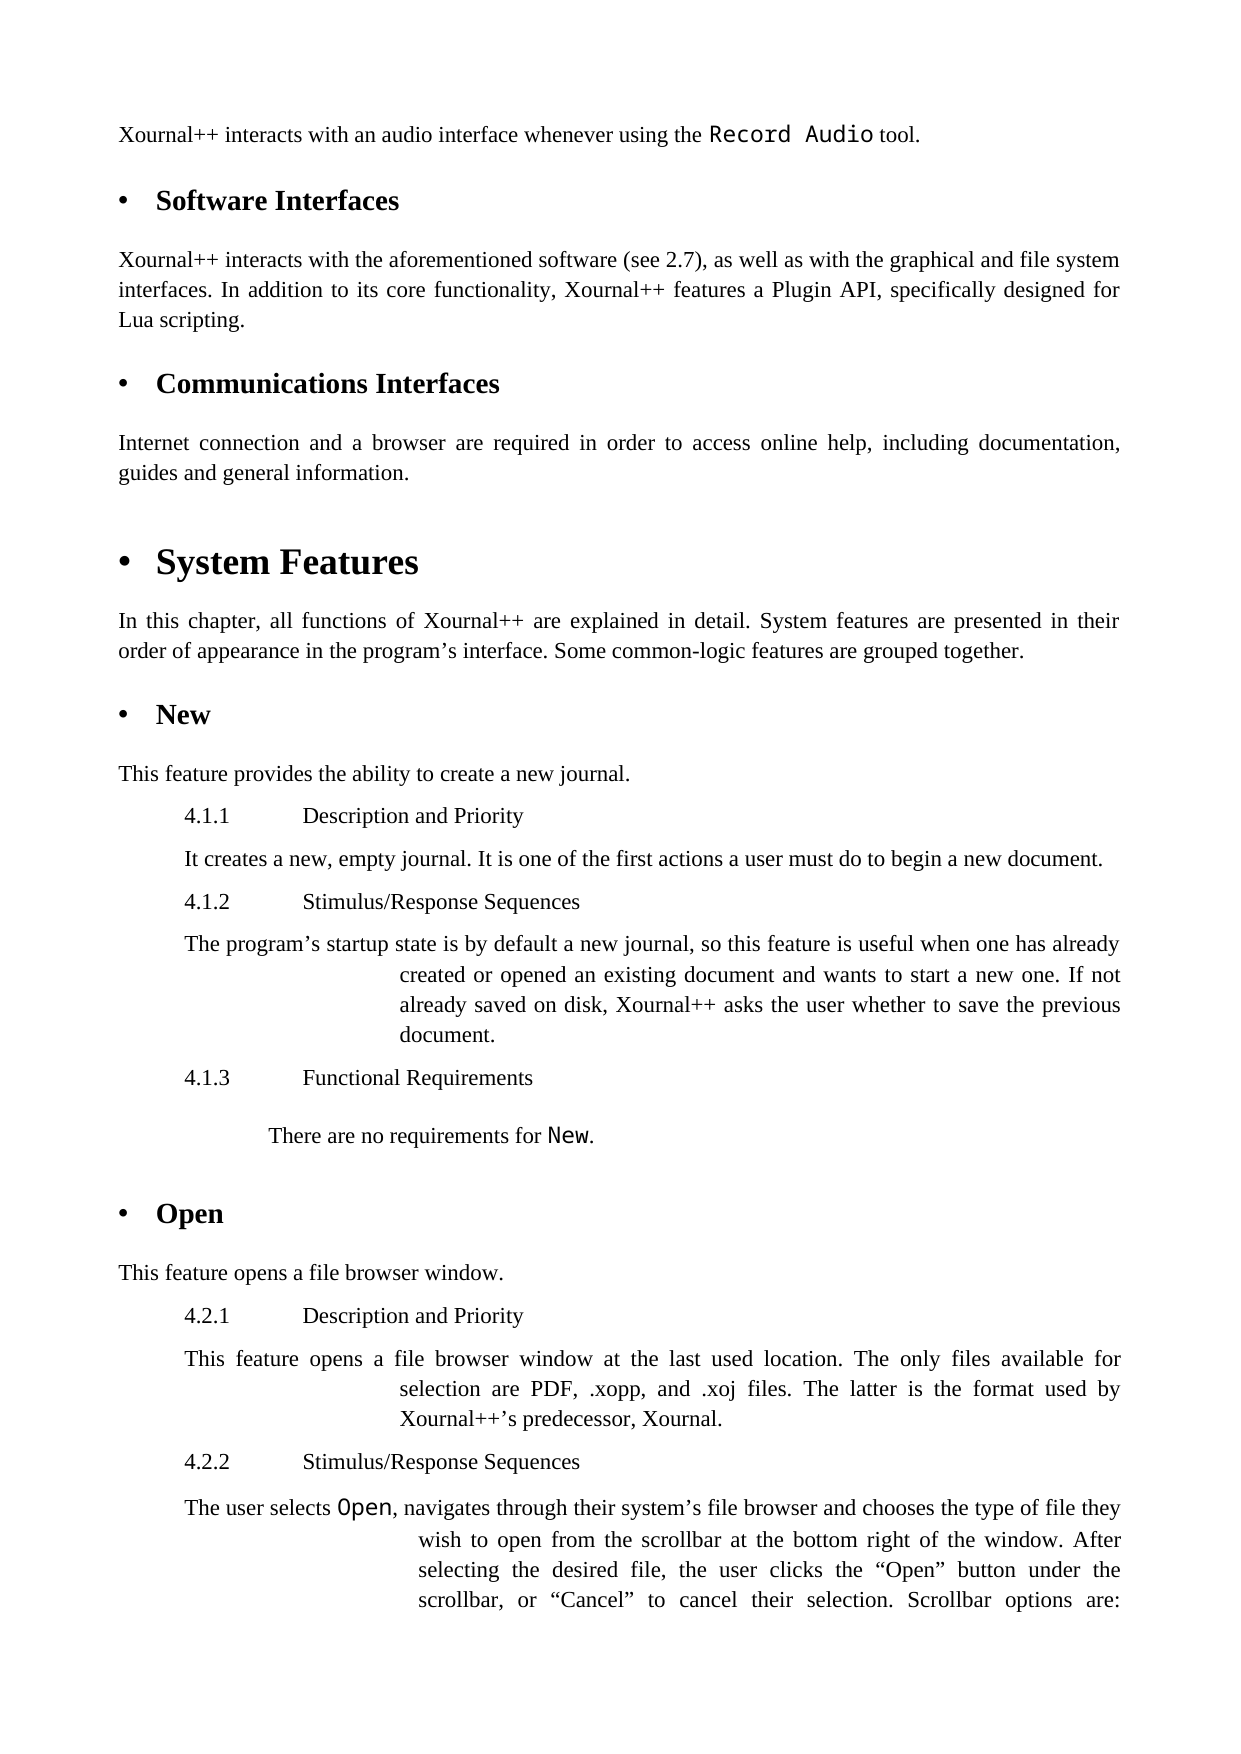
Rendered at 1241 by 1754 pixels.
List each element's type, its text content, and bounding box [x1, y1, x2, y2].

text 4.1.3 Functional Requirements [184, 1064, 1122, 1090]
list Communications Interfaces [81, 366, 1122, 399]
text 4.1.1 Description and Priority [184, 802, 1122, 829]
text In this chapter, all functions of Xournal++ are explained in detail. System features are presented in their order of appearance in the program’s interface. Some common-logic features are grouped together. [118, 607, 1122, 664]
list System Features [81, 539, 1122, 582]
list Open [81, 1197, 1122, 1230]
text This feature opens a file browser window. [118, 1259, 1122, 1286]
text Xournal++ interacts with the aforementioned software (see 2.7), as well as with the graphical and file system interfaces. In addition to its core functionality, Xournal++ features a Plugin API, specifically designed for Lua scripting. [118, 246, 1122, 333]
text 4.2.2 Stimulus/Response Sequences [184, 1448, 1122, 1474]
text 4.1.2 Stimulus/Response Sequences [184, 888, 1122, 914]
text This feature opens a file browser window at the last used location. The only files available for selection are PDF, .xopp, and .xoj files. The latter is the format used by Xournal++’s predecessor, Xournal. [184, 1345, 1122, 1432]
text Internet connection and a browser are required in order to access online help, including documentation, guides and general information. [118, 429, 1122, 485]
text 4.2.1 Description and Priority [184, 1302, 1122, 1328]
text Xournal++ interacts with an audio interface whenever using the Record Audio tool. [118, 118, 1122, 149]
list New [81, 697, 1122, 730]
text This feature provides the ability to create a new journal. [118, 759, 1122, 786]
text The program’s startup state is by default a new journal, so this feature is useful when one has already created or opened an existing document and wants to start a new one. If not already saved on disk, Xournal++ asks the user whether to save the previous document. [184, 930, 1122, 1047]
list Software Interfaces [81, 183, 1122, 217]
text It creates a new, empty journal. It is one of the first actions a user must do to begin a new document. [184, 845, 1122, 871]
text There are no requirements for New. [268, 1119, 1122, 1150]
text The user selects Open, navigates through their system’s file browser and chooses the type of file they wish to open from the scrollbar at the bottom right of the window. After selecting the desired file, the user clicks the “Open” button under the scrollbar, or “Cancel” to cancel their selection. Scrollbar options are: [184, 1491, 1122, 1612]
